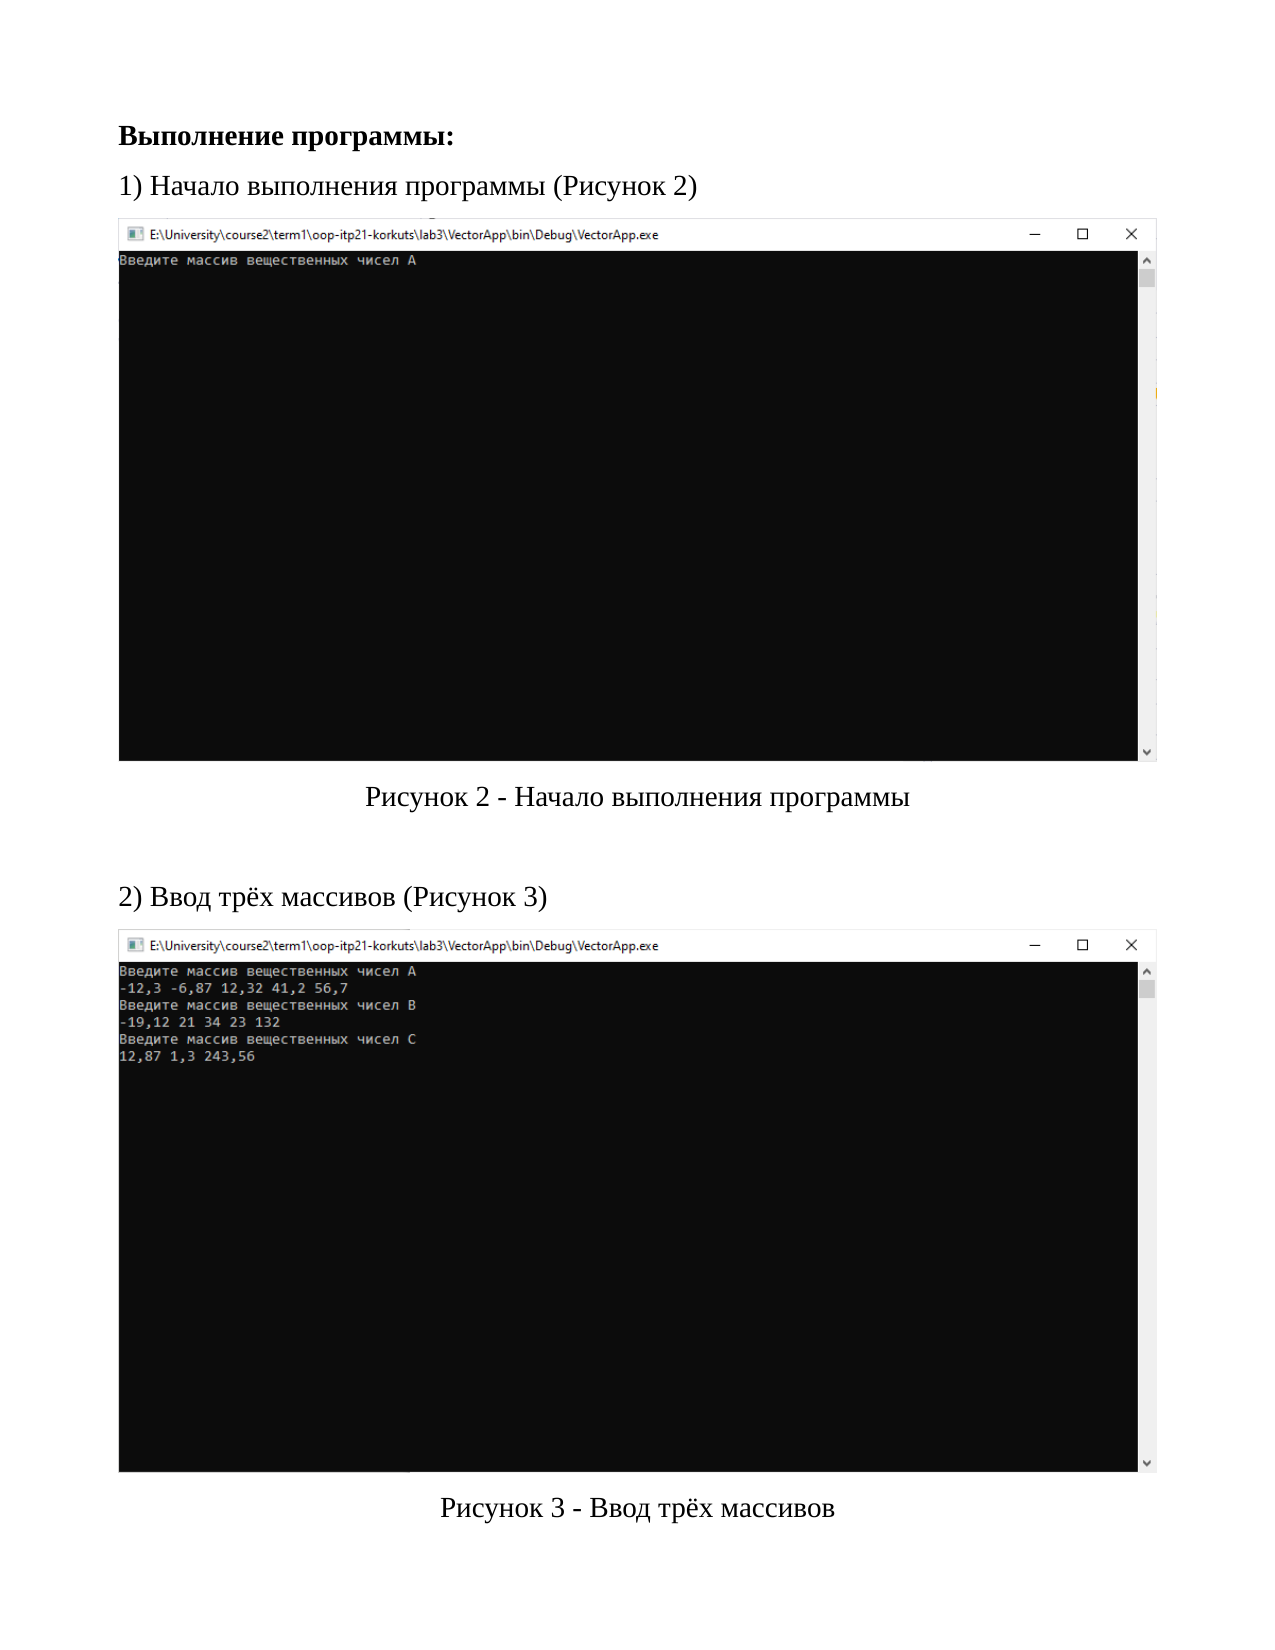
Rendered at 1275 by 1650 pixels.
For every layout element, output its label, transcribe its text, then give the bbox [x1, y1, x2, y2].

picture [118, 929, 1157, 1473]
text Рисунок 3 - Ввод трёх массивов [118, 1473, 1157, 1523]
text Рисунок 2 - Начало выполнения программы [118, 762, 1157, 812]
picture [118, 218, 1157, 762]
text Выполнение программы: [118, 118, 1157, 152]
text 1) Начало выполнения программы (Рисунок 2) [118, 168, 1157, 202]
text 2) Ввод трёх массивов (Рисунок 3) [118, 879, 1157, 913]
